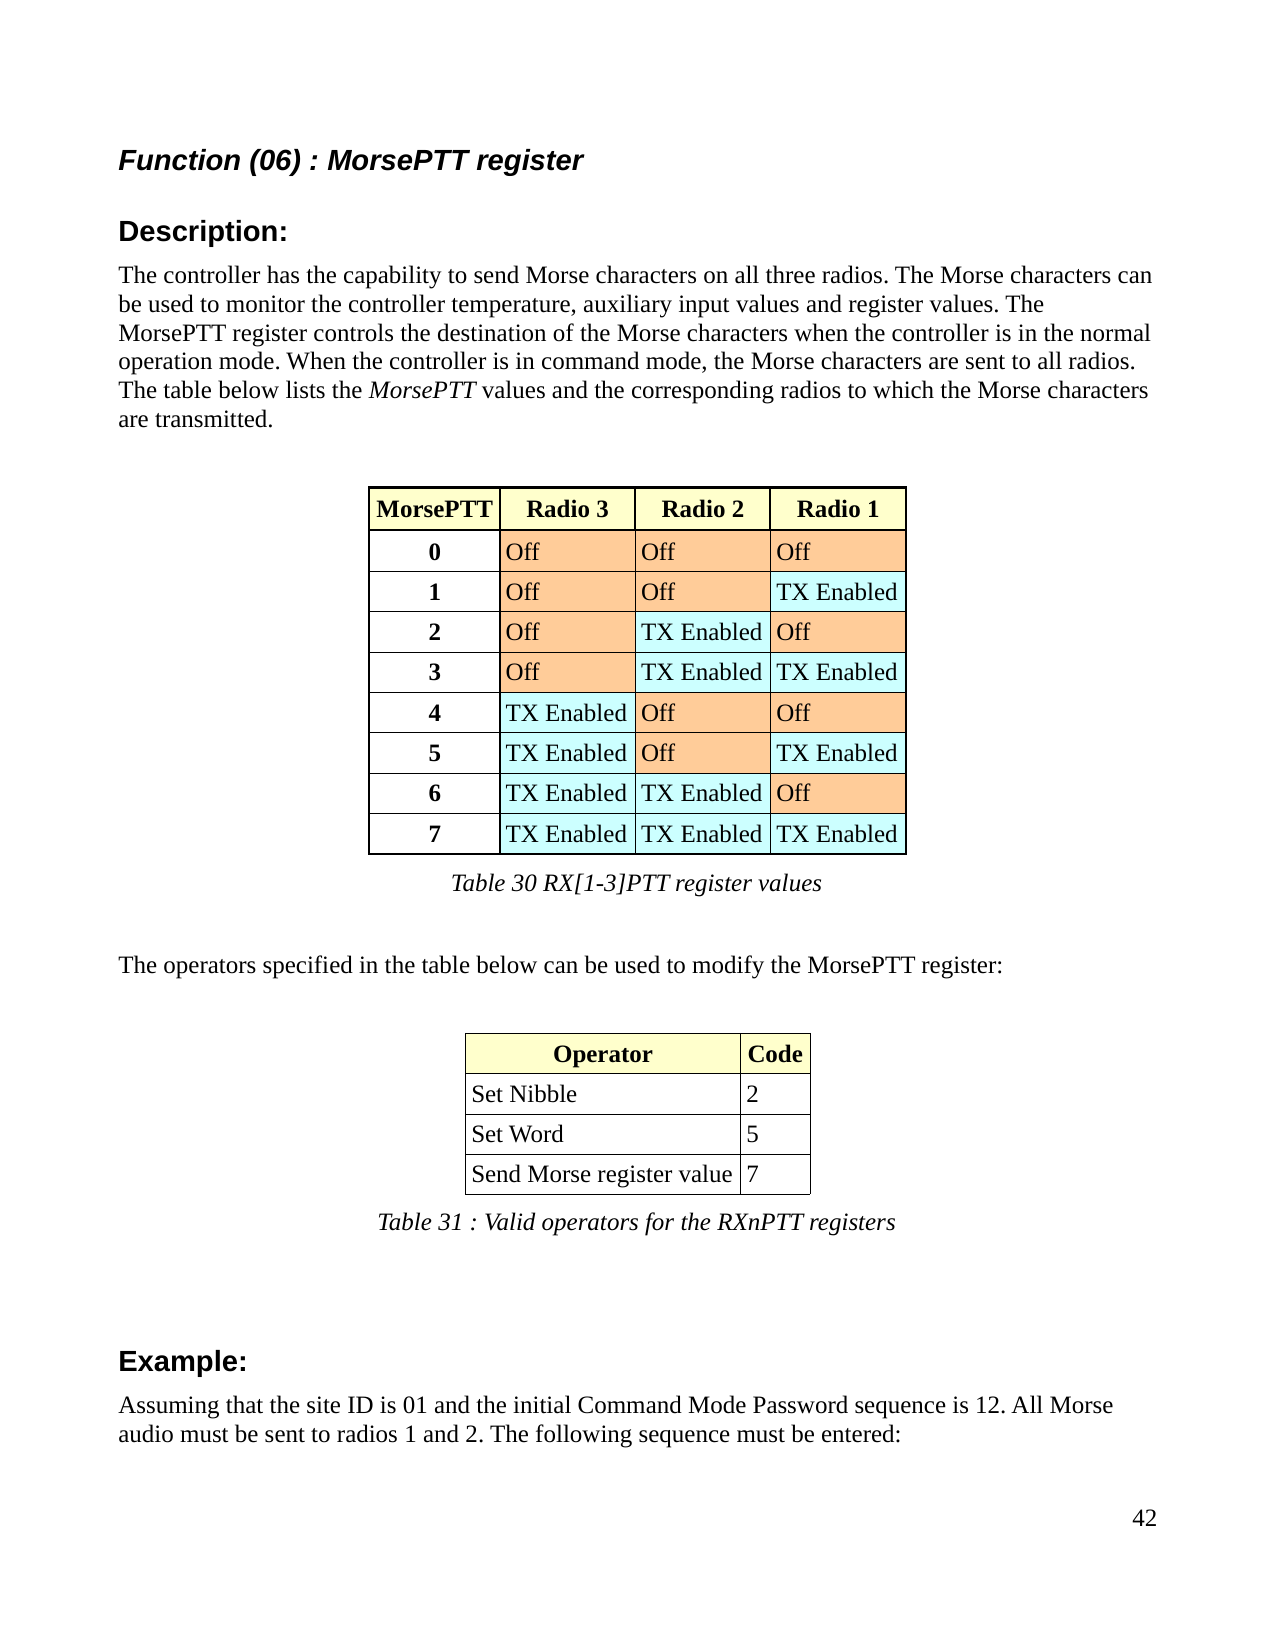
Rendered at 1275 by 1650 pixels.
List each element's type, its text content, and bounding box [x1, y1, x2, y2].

table_cell TX Enabled [771, 733, 905, 773]
table_cell 0 [370, 531, 499, 571]
table_header Code [741, 1034, 810, 1073]
table_header Operator [466, 1034, 740, 1073]
subtitle Function (06) : MorsePTT register [118, 143, 1157, 177]
table_cell TX Enabled [501, 693, 635, 732]
table_cell TX Enabled [501, 733, 635, 773]
table_cell TX Enabled [636, 612, 770, 652]
text The operators specified in the table below can be used to modify the MorsePTT register: [118, 950, 1157, 979]
table_cell Off [636, 572, 770, 611]
table_cell Set Nibble [466, 1074, 740, 1113]
table_cell 7 [741, 1155, 810, 1194]
table_cell TX Enabled [636, 653, 770, 692]
table_cell Off [501, 612, 635, 652]
table_cell Send Morse register value [466, 1155, 740, 1194]
text Assuming that the site ID is 01 and the initial Command Mode Password sequence is 12. All Morse audio must be sent to radios 1 and 2. The following sequence must be entered: [118, 1390, 1157, 1447]
table_cell Off [771, 531, 905, 571]
table_cell 2 [370, 612, 499, 652]
table_cell Off [771, 693, 905, 732]
table_cell Off [636, 693, 770, 732]
text The controller has the capability to send Morse characters on all three radios. The Morse characters can be used to monitor the controller temperature, auxiliary input values and register values. The MorsePTT register controls the destination of the Morse characters when the controller is in the normal operation mode. When the controller is in command mode, the Morse characters are sent to all radios. The table below lists the MorsePTT values and the corresponding radios to which the Morse characters are transmitted. [118, 260, 1157, 433]
table_cell Off [501, 653, 635, 692]
text Table 30 RX[1-3]PTT register values [118, 868, 1157, 897]
table_header MorsePTT [370, 489, 499, 529]
table_cell Set Word [466, 1115, 740, 1154]
table_cell TX Enabled [771, 572, 905, 611]
table_cell 5 [741, 1115, 810, 1154]
table_cell TX Enabled [771, 814, 905, 853]
table_cell 2 [741, 1074, 810, 1113]
table_cell TX Enabled [636, 814, 770, 853]
table_header Radio 1 [771, 489, 905, 529]
table_cell TX Enabled [501, 814, 635, 853]
table_cell Off [636, 733, 770, 773]
table_cell TX Enabled [771, 653, 905, 692]
table_header Radio 3 [501, 489, 634, 529]
table_cell 7 [370, 814, 499, 853]
table_cell Off [636, 531, 770, 571]
table_cell 6 [370, 774, 499, 813]
table_cell Off [501, 531, 635, 571]
table_cell 3 [370, 653, 499, 692]
table_cell Off [771, 774, 905, 813]
table_cell TX Enabled [501, 774, 635, 813]
subtitle Example: [118, 1344, 1157, 1377]
table_cell Off [771, 612, 905, 652]
table_header Radio 2 [636, 489, 769, 529]
table_cell 4 [370, 693, 499, 732]
table_cell 5 [370, 733, 499, 773]
text Table 31 : Valid operators for the RXnPTT registers [118, 1207, 1157, 1235]
subtitle Description: [118, 214, 1157, 248]
table_cell TX Enabled [636, 774, 770, 813]
table_cell Off [501, 572, 635, 611]
table_cell 1 [370, 572, 499, 611]
